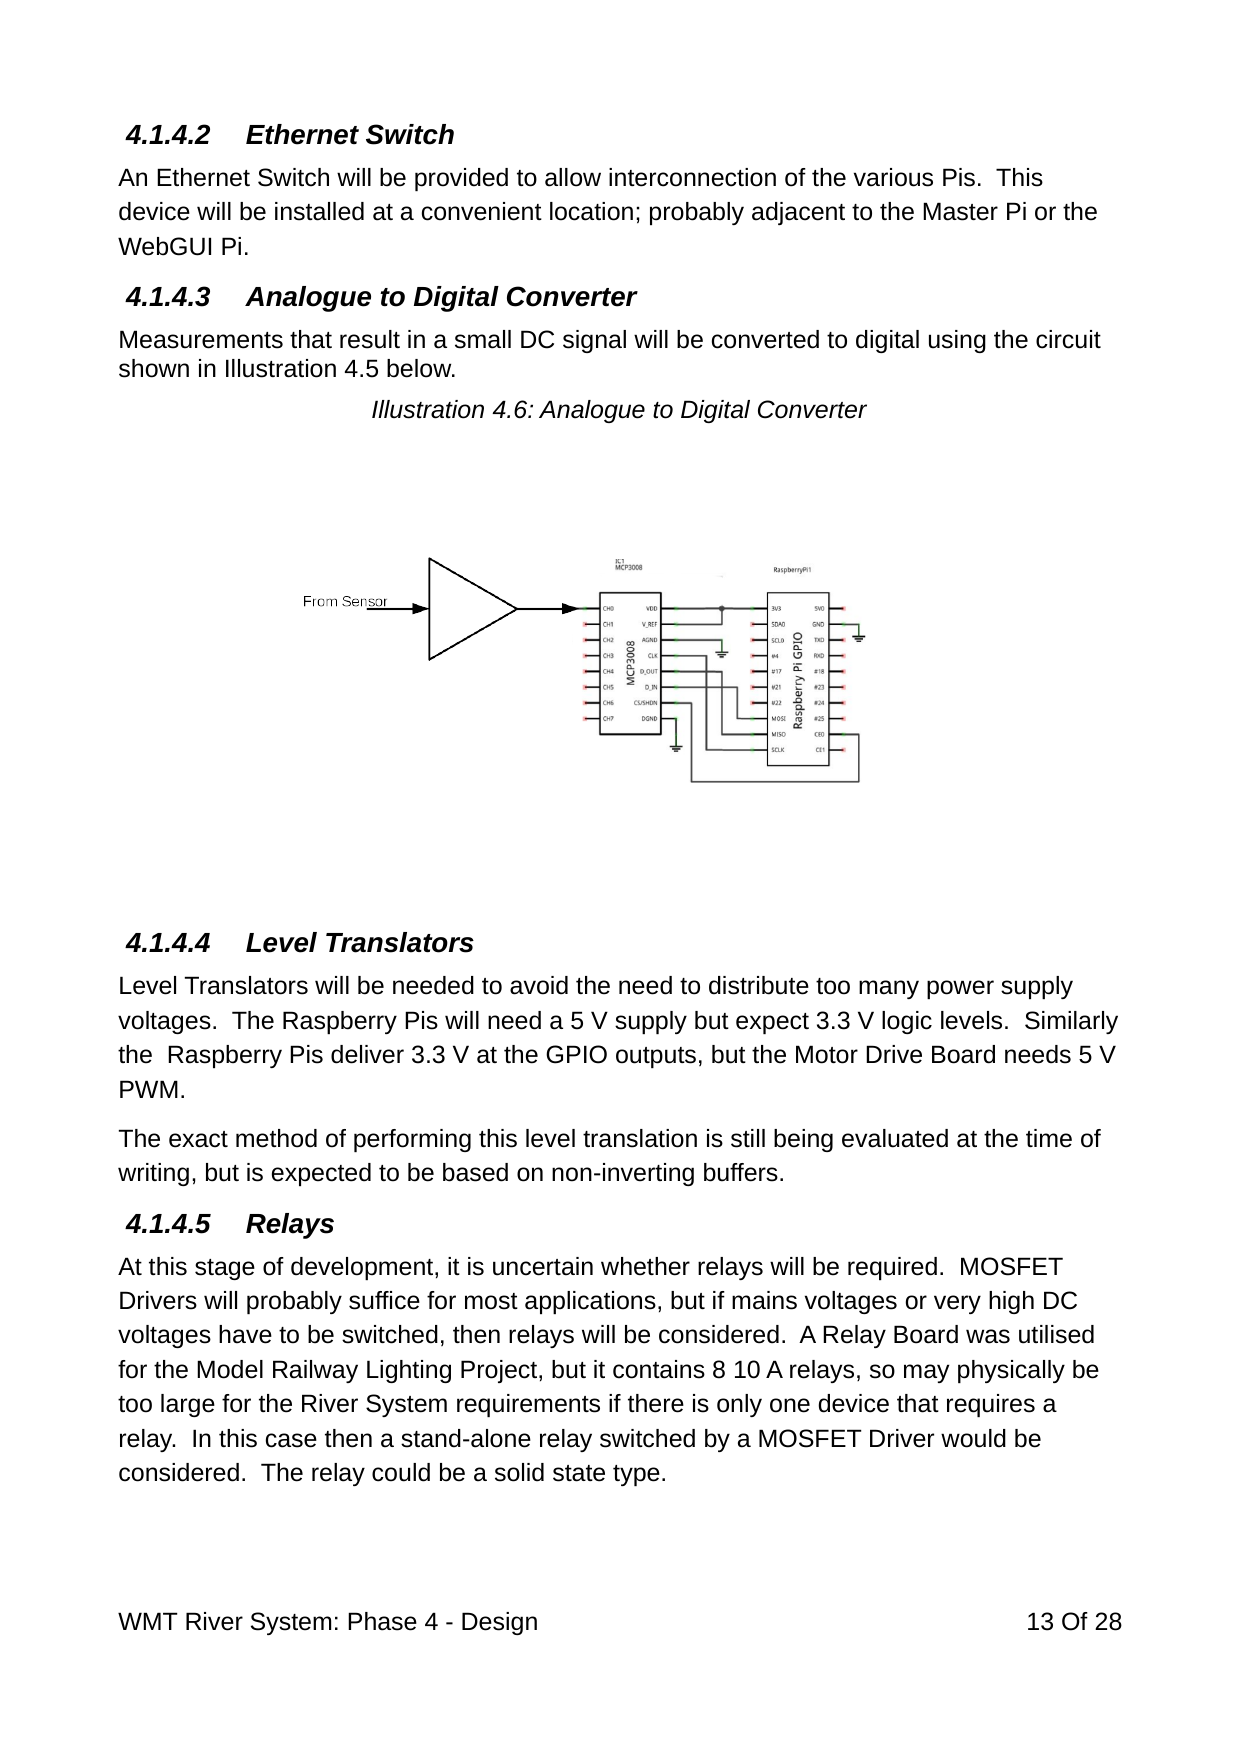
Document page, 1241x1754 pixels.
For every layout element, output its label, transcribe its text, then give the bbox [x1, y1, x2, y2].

text Measurements that result in a small DC signal will be converted to digital using the circuit shown in Illustration 4.5 below. [118, 325, 1122, 382]
subtitle Analogue to Digital Converter [118, 281, 1122, 312]
text Illustration 4.6: Analogue to Digital Converter [118, 395, 1122, 424]
picture [262, 436, 903, 889]
subtitle Level Translators [118, 927, 1122, 959]
text An Ethernet Switch will be provided to allow interconnection of the various Pis. This device will be installed at a convenient location; probably adjacent to the Master Pi or the WebGUI Pi. [118, 162, 1122, 260]
subtitle Ethernet Switch [118, 118, 1122, 150]
text The exact method of performing this level translation is still being evaluated at the time of writing, but is expected to be based on non-inverting buffers. [118, 1124, 1122, 1187]
subtitle Relays [118, 1207, 1122, 1239]
text At this stage of development, it is uncertain whether relays will be required. MOSFET Drivers will probably suffice for most applications, but if mains voltages or very high DC voltages have to be switched, then relays will be considered. A Relay Board was utilised for the Model Railway Lighting Project, but it contains 8 10 A relays, so may physically be too large for the River System requirements if there is only one device that requires a relay. In this case then a stand-alone relay switched by a MOSFET Driver would be considered. The relay could be a solid state type. [118, 1252, 1122, 1487]
text Level Translators will be needed to avoid the need to distribute too many power supply voltages. The Raspberry Pis will need a 5 V supply but expect 3.3 V logic levels. Similarly the Raspberry Pis deliver 3.3 V at the GPIO outputs, but the Motor Drive Board needs 5 V PWM. [118, 971, 1122, 1103]
